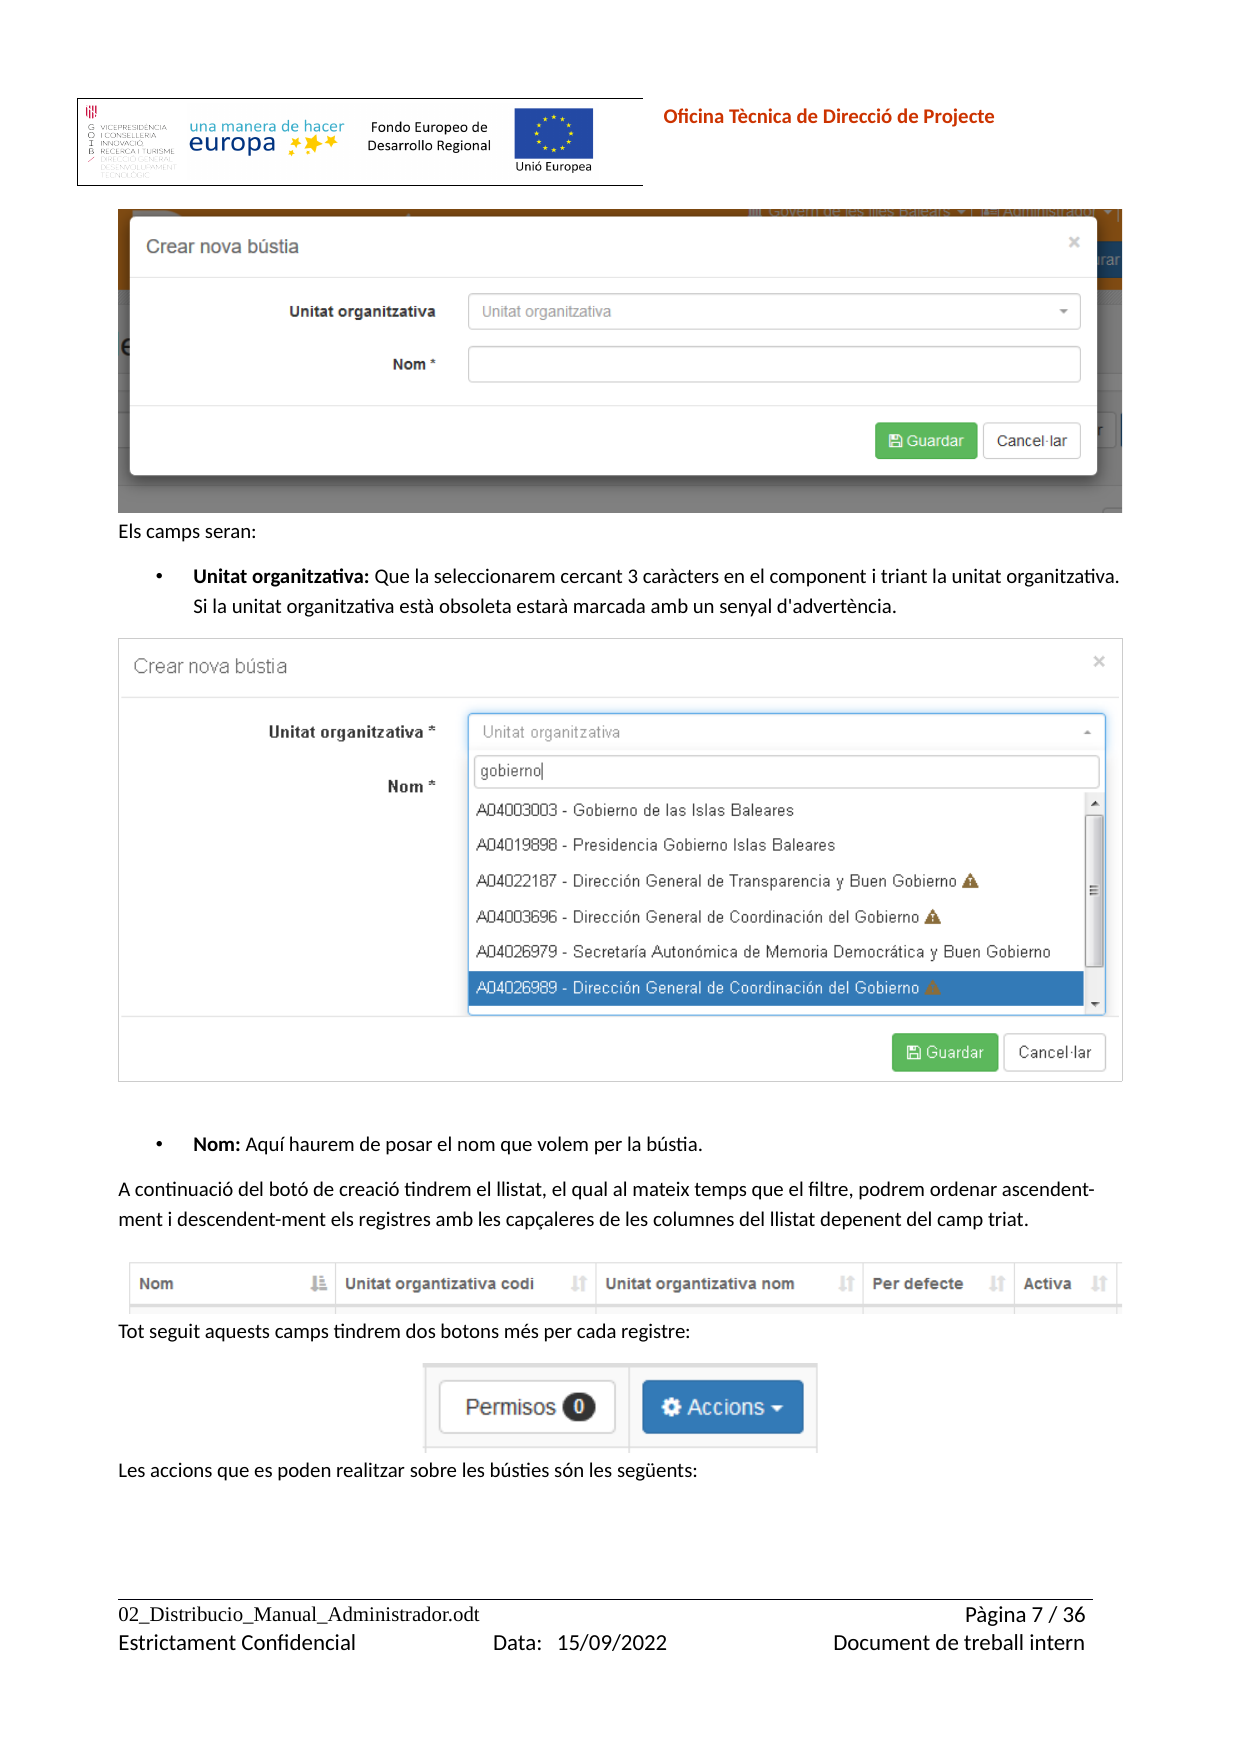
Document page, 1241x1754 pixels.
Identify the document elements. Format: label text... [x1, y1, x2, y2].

picture [187, 103, 599, 180]
text Tot seguit aquests camps tindrem dos botons més per cada registre: [118, 1314, 1122, 1344]
list Nom: Aquí haurem de posar el nom que volem per la bústia. [156, 1131, 1122, 1156]
picture [121, 641, 1119, 1078]
picture [118, 1251, 1123, 1314]
picture [422, 1363, 818, 1453]
text A continuació del botó de creació tindrem el llistat, el qual al mateix temps que el filtre, podrem ordenar ascendent-ment i descendent-ment els registres amb les capçaleres de les columnes del llistat depenent del camp triat. [118, 1176, 1122, 1232]
picture [118, 209, 1123, 513]
list Unitat organitzativa: Que la seleccionarem cercant 3 caràcters en el component i triant la unitat organitzativa. Si la unitat organitzativa està obsoleta estarà marcada amb un senyal d'advertència. [156, 563, 1122, 619]
picture [82, 103, 181, 180]
text Els camps seran: [118, 513, 1122, 543]
text Les accions que es poden realitzar sobre les bústies són les següents: [118, 1364, 1122, 1483]
